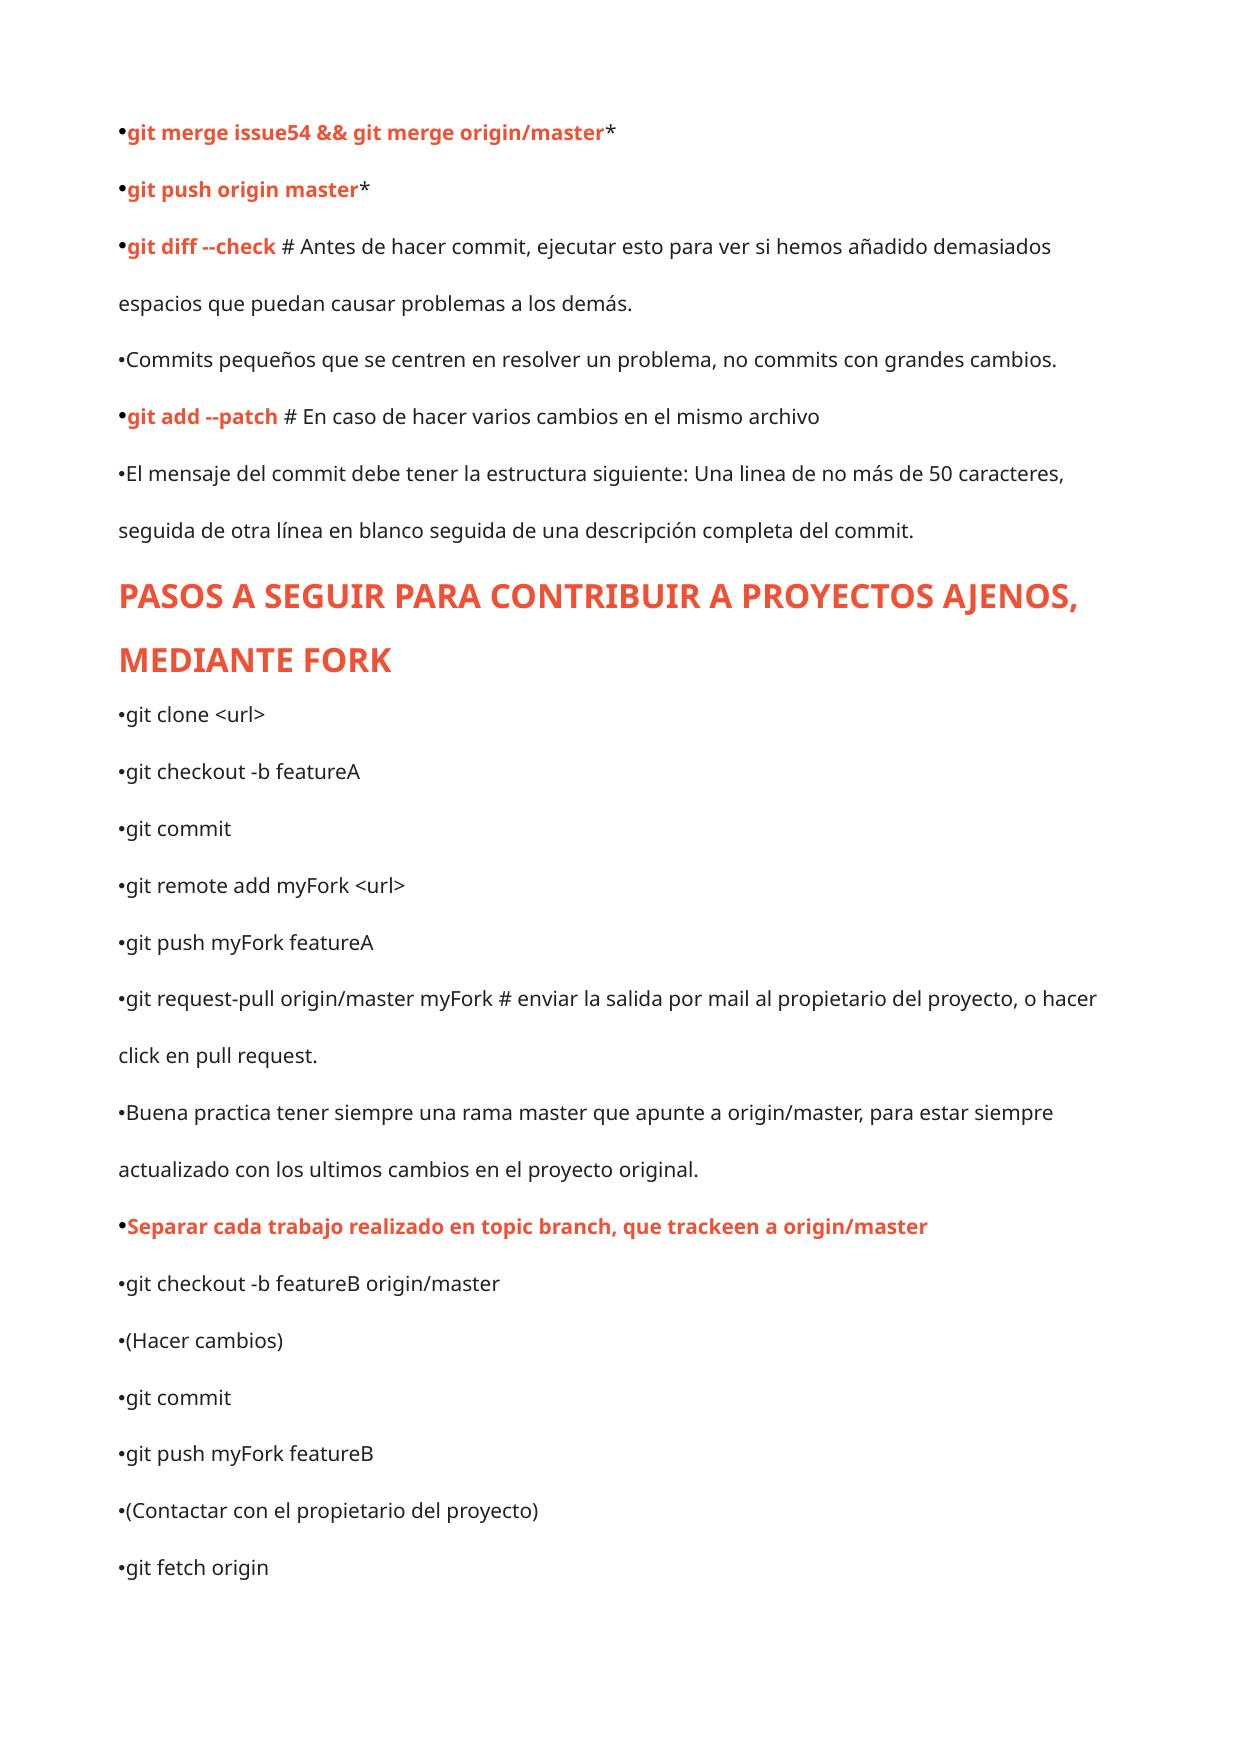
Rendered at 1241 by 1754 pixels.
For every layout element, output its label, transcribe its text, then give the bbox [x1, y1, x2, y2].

list git add --patch # En caso de hacer varios cambios en el mismo archivo [118, 402, 1122, 431]
list git commit [118, 814, 1122, 842]
list Commits pequeños que se centren en resolver un problema, no commits con grandes cambios. [118, 346, 1122, 374]
list git push myFork featureA [118, 928, 1122, 956]
list git push origin master* [118, 175, 1122, 203]
list git merge issue54 && git merge origin/master* [118, 118, 1122, 147]
list Separar cada trabajo realizado en topic branch, que trackeen a origin/master [118, 1212, 1122, 1241]
list git fetch origin [118, 1553, 1122, 1582]
list git checkout -b featureB origin/master [118, 1269, 1122, 1297]
list git commit [118, 1383, 1122, 1411]
list git clone <url> [118, 700, 1122, 729]
list (Hacer cambios) [118, 1326, 1122, 1354]
list git diff --check # Antes de hacer commit, ejecutar esto para ver si hemos añadido demasiados espacios que puedan causar problemas a los demás. [118, 232, 1122, 317]
subtitle PASOS A SEGUIR PARA CONTRIBUIR A PROYECTOS AJENOS, MEDIANTE FORK [118, 573, 1122, 682]
list (Contactar con el propietario del proyecto) [118, 1496, 1122, 1525]
list git checkout -b featureA [118, 757, 1122, 786]
list git request-pull origin/master myFork # enviar la salida por mail al propietario del proyecto, o hacer click en pull request. [118, 984, 1122, 1070]
list git remote add myFork <url> [118, 871, 1122, 899]
list git push myFork featureB [118, 1439, 1122, 1468]
list Buena practica tener siempre una rama master que apunte a origin/master, para estar siempre actualizado con los ultimos cambios en el proyecto original. [118, 1098, 1122, 1184]
list El mensaje del commit debe tener la estructura siguiente: Una linea de no más de 50 caracteres, seguida de otra línea en blanco seguida de una descripción completa del commit. [118, 459, 1122, 545]
